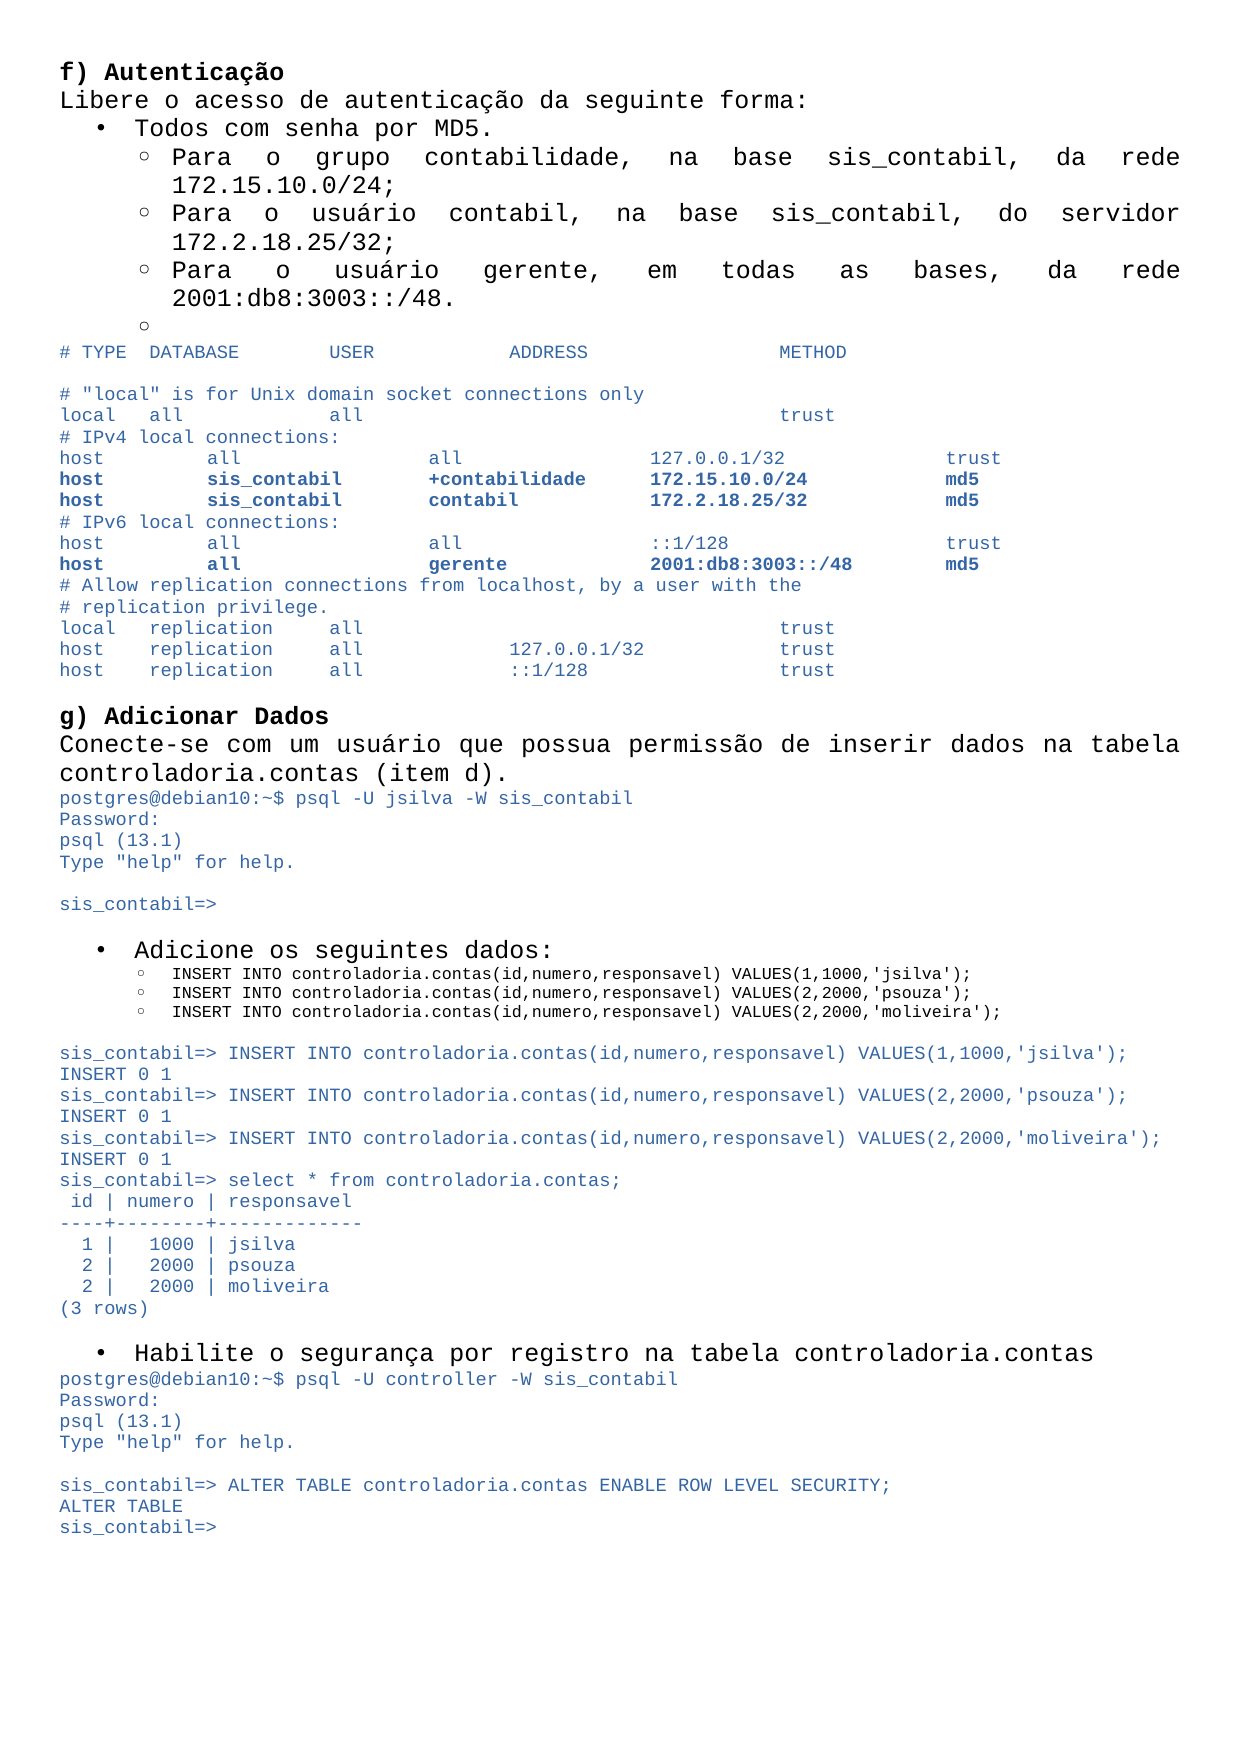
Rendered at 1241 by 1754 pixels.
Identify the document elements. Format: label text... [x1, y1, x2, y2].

text host sis_contabil contabil 172.2.18.25/32 md5 [59, 491, 1181, 512]
text host all all 127.0.0.1/32 trust [59, 449, 1181, 470]
list Para o usuário contabil, na base sis_contabil, do servidor 172.2.18.25/32; [134, 201, 1181, 257]
text (3 rows) [59, 1298, 1181, 1320]
text INSERT 0 1 [59, 1065, 1181, 1086]
text postgres@debian10:~$ psql -U jsilva -W sis_contabil [59, 789, 1181, 810]
text Password: [59, 810, 1181, 831]
text postgres@debian10:~$ psql -U controller -W sis_contabil [59, 1369, 1181, 1391]
text # TYPE DATABASE USER ADDRESS METHOD [59, 342, 1181, 364]
list Para o grupo contabilidade, na base sis_contabil, da rede 172.15.10.0/24; [134, 144, 1181, 201]
text INSERT 0 1 [59, 1107, 1181, 1128]
text host all gerente 2001:db8:3003::/48 md5 [59, 555, 1181, 576]
list Habilite o segurança por registro na tabela controladoria.contas [97, 1341, 1181, 1369]
text host replication all 127.0.0.1/32 trust [59, 640, 1181, 661]
text id | numero | responsavel [59, 1192, 1181, 1213]
text psql (13.1) [59, 831, 1181, 852]
text # IPv6 local connections: [59, 512, 1181, 534]
text sis_contabil=> INSERT INTO controladoria.contas(id,numero,responsavel) VALUES(2,2000,'moliveira'); [59, 1128, 1181, 1150]
text sis_contabil=> [59, 895, 1181, 916]
text Libere o acesso de autenticação da seguinte forma: [59, 87, 1181, 116]
text ALTER TABLE [59, 1497, 1181, 1518]
text Type "help" for help. [59, 1433, 1181, 1454]
list INSERT INTO controladoria.contas(id,numero,responsavel) VALUES(2,2000,'moliveira'); [134, 1003, 1181, 1022]
text 1 | 1000 | jsilva [59, 1235, 1181, 1256]
list INSERT INTO controladoria.contas(id,numero,responsavel) VALUES(2,2000,'psouza'); [134, 984, 1181, 1003]
text Password: [59, 1391, 1181, 1412]
list Para o usuário gerente, em todas as bases, da rede 2001:db8:3003::/48. [134, 257, 1181, 314]
text INSERT 0 1 [59, 1150, 1181, 1171]
text sis_contabil=> select * from controladoria.contas; [59, 1171, 1181, 1192]
text 2 | 2000 | moliveira [59, 1277, 1181, 1298]
text g) Adicionar Dados [59, 704, 1181, 732]
text sis_contabil=> INSERT INTO controladoria.contas(id,numero,responsavel) VALUES(1,1000,'jsilva'); [59, 1043, 1181, 1065]
list Todos com senha por MD5. [97, 116, 1181, 144]
text host all all ::1/128 trust [59, 534, 1181, 555]
text ----+--------+------------- [59, 1213, 1181, 1235]
text local all all trust [59, 406, 1181, 427]
text psql (13.1) [59, 1412, 1181, 1433]
text f) Autenticação [59, 59, 1181, 87]
list Adicione os seguintes dados: [97, 937, 1181, 966]
text # replication privilege. [59, 597, 1181, 619]
text local replication all trust [59, 619, 1181, 640]
text sis_contabil=> [59, 1518, 1181, 1539]
text 2 | 2000 | psouza [59, 1256, 1181, 1277]
text # Allow replication connections from localhost, by a user with the [59, 576, 1181, 597]
text host replication all ::1/128 trust [59, 661, 1181, 682]
text # IPv4 local connections: [59, 427, 1181, 449]
text Type "help" for help. [59, 852, 1181, 874]
list INSERT INTO controladoria.contas(id,numero,responsavel) VALUES(1,1000,'jsilva'); [134, 966, 1181, 984]
text # "local" is for Unix domain socket connections only [59, 385, 1181, 406]
text host sis_contabil +contabilidade 172.15.10.0/24 md5 [59, 470, 1181, 491]
text Conecte-se com um usuário que possua permissão de inserir dados na tabela controladoria.contas (item d). [59, 732, 1181, 789]
text sis_contabil=> INSERT INTO controladoria.contas(id,numero,responsavel) VALUES(2,2000,'psouza'); [59, 1086, 1181, 1107]
text sis_contabil=> ALTER TABLE controladoria.contas ENABLE ROW LEVEL SECURITY; [59, 1476, 1181, 1497]
